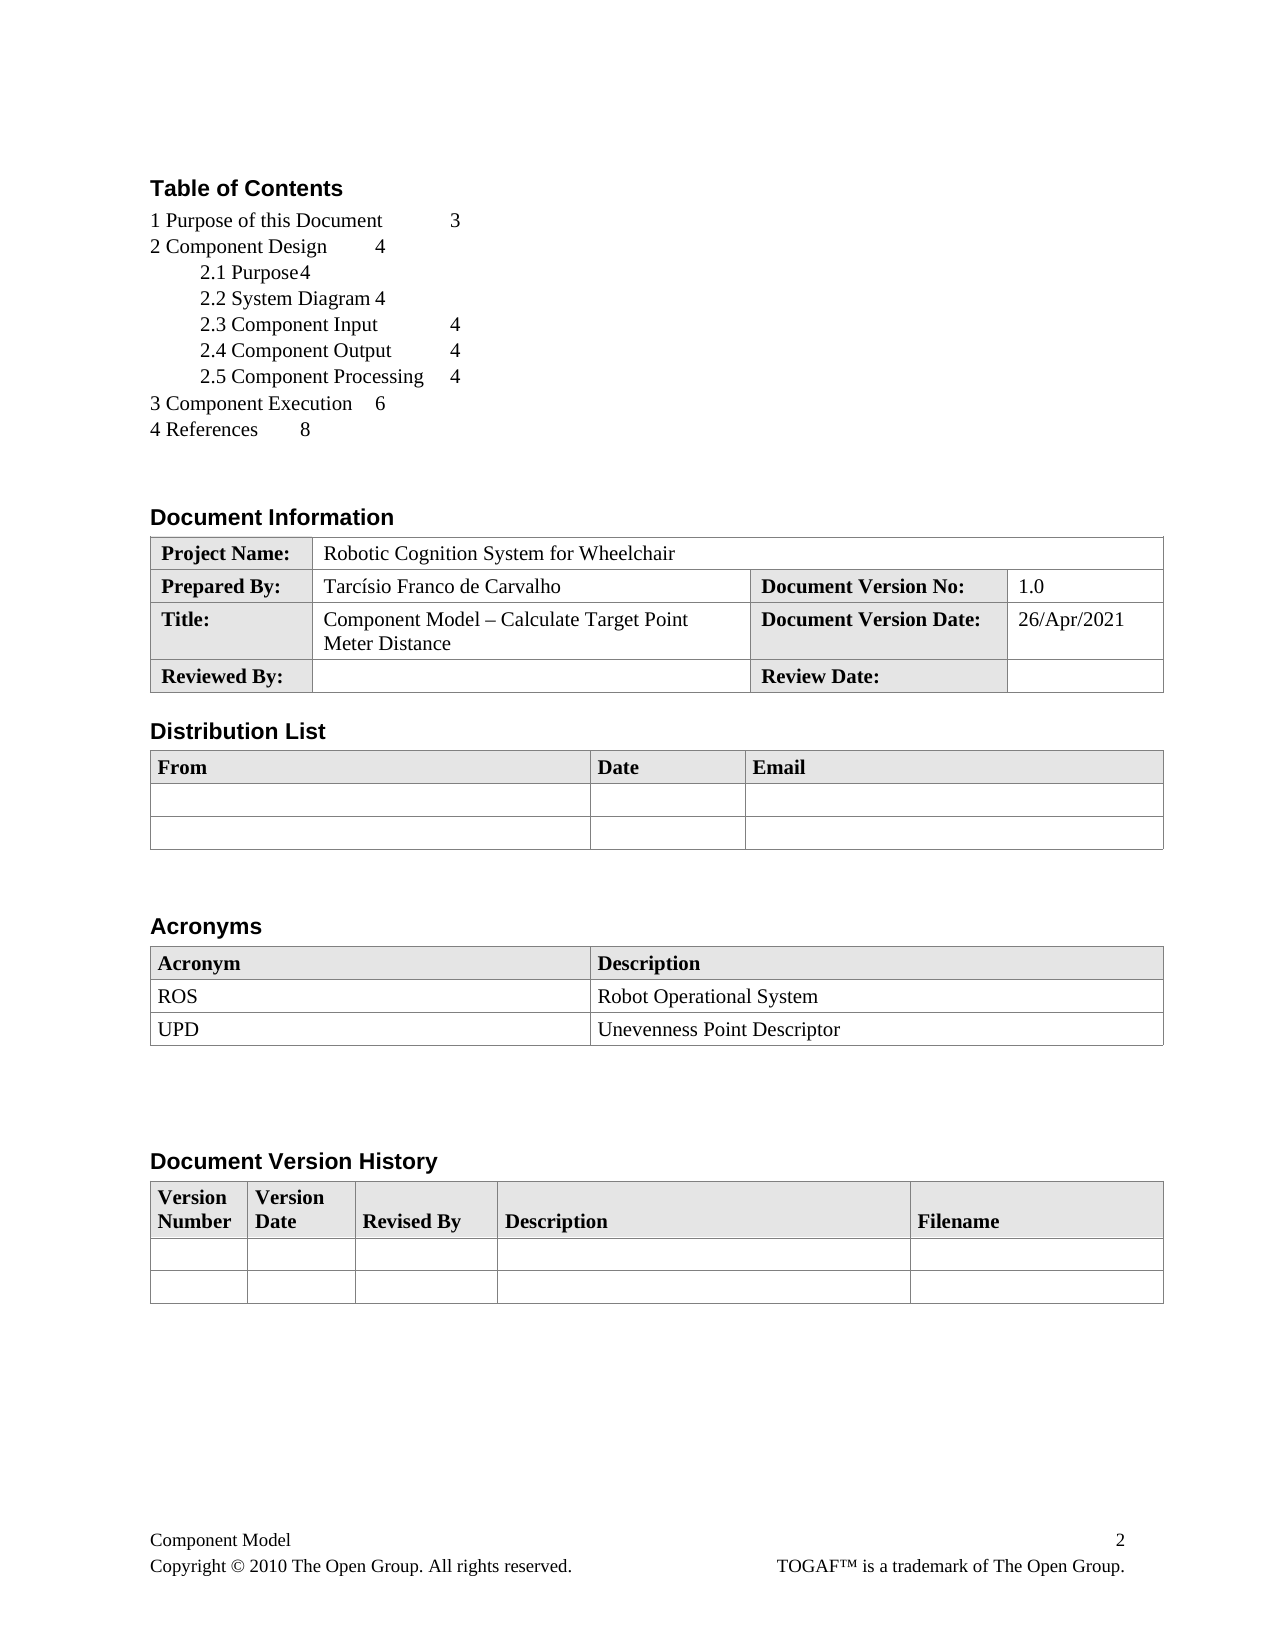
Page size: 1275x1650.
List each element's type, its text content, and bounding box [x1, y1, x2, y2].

table_cell [151, 817, 590, 849]
text 2.3 Component Input 4 [200, 312, 1125, 336]
table_cell Robot Operational System [591, 980, 1163, 1012]
text 1 Purpose of this Document 3 [150, 208, 1125, 232]
subtitle Document Information [150, 504, 1125, 530]
table_cell [151, 784, 590, 816]
subtitle Table of Contents [150, 175, 1125, 201]
table_cell [313, 660, 750, 692]
table_header Robotic Cognition System for Wheelchair [313, 538, 1163, 569]
table_cell Document Version Date: [751, 603, 1007, 659]
table_header Description [591, 947, 1163, 979]
table_cell Prepared By: [151, 570, 312, 602]
table_cell Component Model – Calculate Target Point Meter Distance [313, 603, 750, 659]
subtitle Acronyms [150, 913, 1125, 940]
table_cell [591, 817, 745, 849]
table_header Description [498, 1182, 910, 1237]
table_header Version Number [151, 1182, 247, 1237]
table_header From [151, 751, 590, 783]
text 2.2 System Diagram 4 [200, 286, 1125, 310]
table_cell Unevenness Point Descriptor [591, 1013, 1163, 1045]
text 4 References 8 [150, 417, 1125, 441]
table_cell [911, 1239, 1163, 1270]
table_cell [746, 817, 1163, 849]
table_header Revised By [356, 1182, 497, 1237]
table_cell 26/Apr/2021 [1008, 603, 1163, 659]
text 2.1 Purpose 4 [200, 260, 1125, 284]
table_cell [248, 1271, 355, 1303]
table_cell [356, 1271, 497, 1303]
table_cell [1008, 660, 1163, 692]
text 3 Component Execution 6 [150, 391, 1125, 415]
table_cell Reviewed By: [151, 660, 312, 692]
table_cell [356, 1239, 497, 1270]
table_header Email [746, 751, 1163, 783]
table_cell [746, 784, 1163, 816]
table_header Project Name: [151, 538, 312, 569]
table_cell [248, 1239, 355, 1270]
table_cell UPD [151, 1013, 590, 1045]
table_cell Tarcísio Franco de Carvalho [313, 570, 750, 602]
table_header Version Date [248, 1182, 355, 1237]
table_cell Document Version No: [751, 570, 1007, 602]
table_cell [591, 784, 745, 816]
table_header Acronym [151, 947, 590, 979]
subtitle Distribution List [150, 718, 1125, 744]
text 2.5 Component Processing 4 [200, 364, 1125, 388]
text 2 Component Design 4 [150, 234, 1125, 258]
table_header Filename [911, 1182, 1163, 1237]
text 2.4 Component Output 4 [200, 338, 1125, 362]
table_cell Review Date: [751, 660, 1007, 692]
table_cell [498, 1271, 910, 1303]
table_cell Title: [151, 603, 312, 659]
table_cell ROS [151, 980, 590, 1012]
table_cell [498, 1239, 910, 1270]
table_cell [151, 1239, 247, 1270]
table_header Date [591, 751, 745, 783]
table_cell 1.0 [1008, 570, 1163, 602]
table_cell [911, 1271, 1163, 1303]
subtitle Document Version History [150, 1148, 1125, 1174]
table_cell [151, 1271, 247, 1303]
